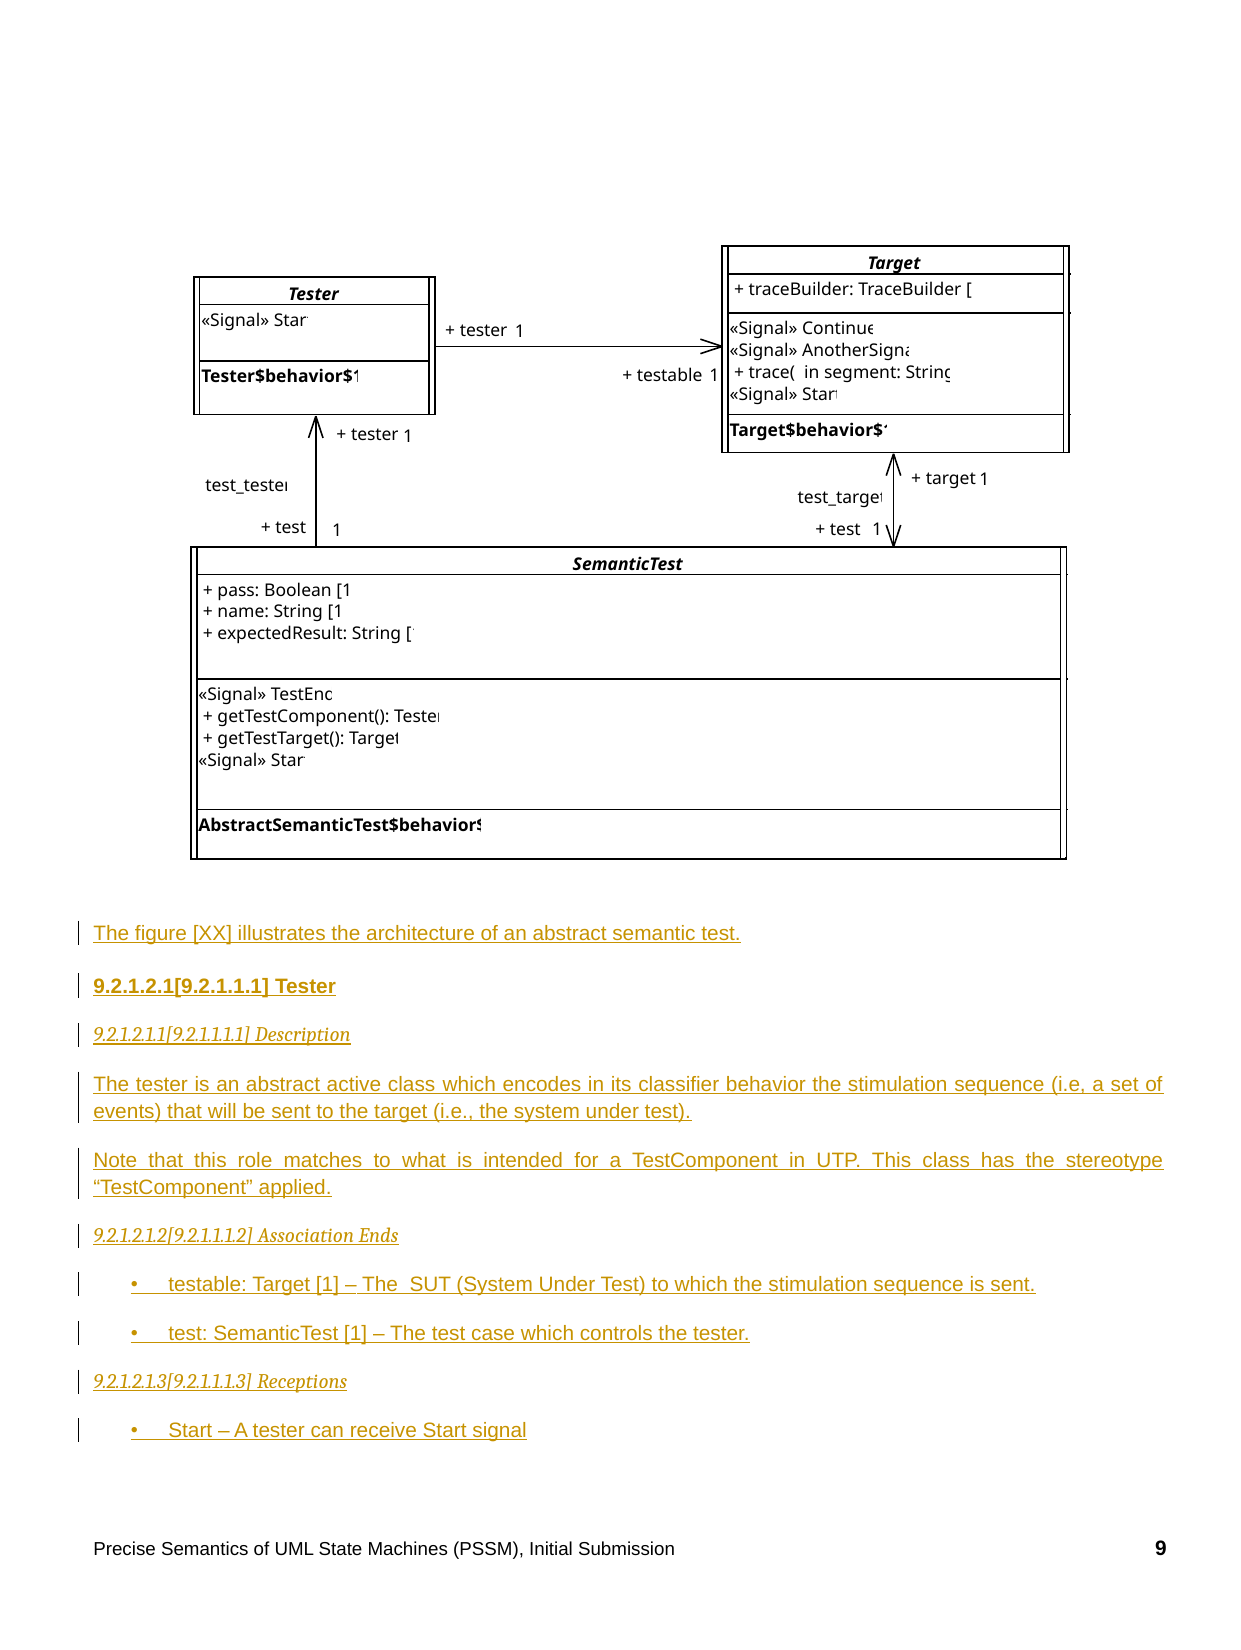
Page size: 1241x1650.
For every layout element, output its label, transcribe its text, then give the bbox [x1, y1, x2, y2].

list Start – A tester can receive Start signal [131, 1418, 1164, 1442]
list testable: Target [1] – The SUT (System Under Test) to which the stimulation sequence is sent. [131, 1272, 1164, 1296]
text events) that will be sent to the target (i.e., the system under test). [93, 1094, 1164, 1123]
subtitle Description [93, 1023, 1164, 1047]
text Note that this role matches to what is intended for a TestComponent in UTP. This class has the stereotype [93, 1148, 1164, 1169]
text “TestComponent” applied. [93, 1170, 1164, 1199]
subtitle Association Ends [93, 1224, 1164, 1248]
list test: SemanticTest [1] – The test case which controls the tester. [131, 1321, 1164, 1345]
subtitle Tester [93, 973, 1164, 998]
text The tester is an abstract active class which encodes in its classifier behavior the stimulation sequence (i.e, a set of [93, 1072, 1164, 1093]
text The figure [XX] illustrates the architecture of an abstract semantic test. [93, 921, 1164, 944]
subtitle Receptions [93, 1369, 1164, 1393]
